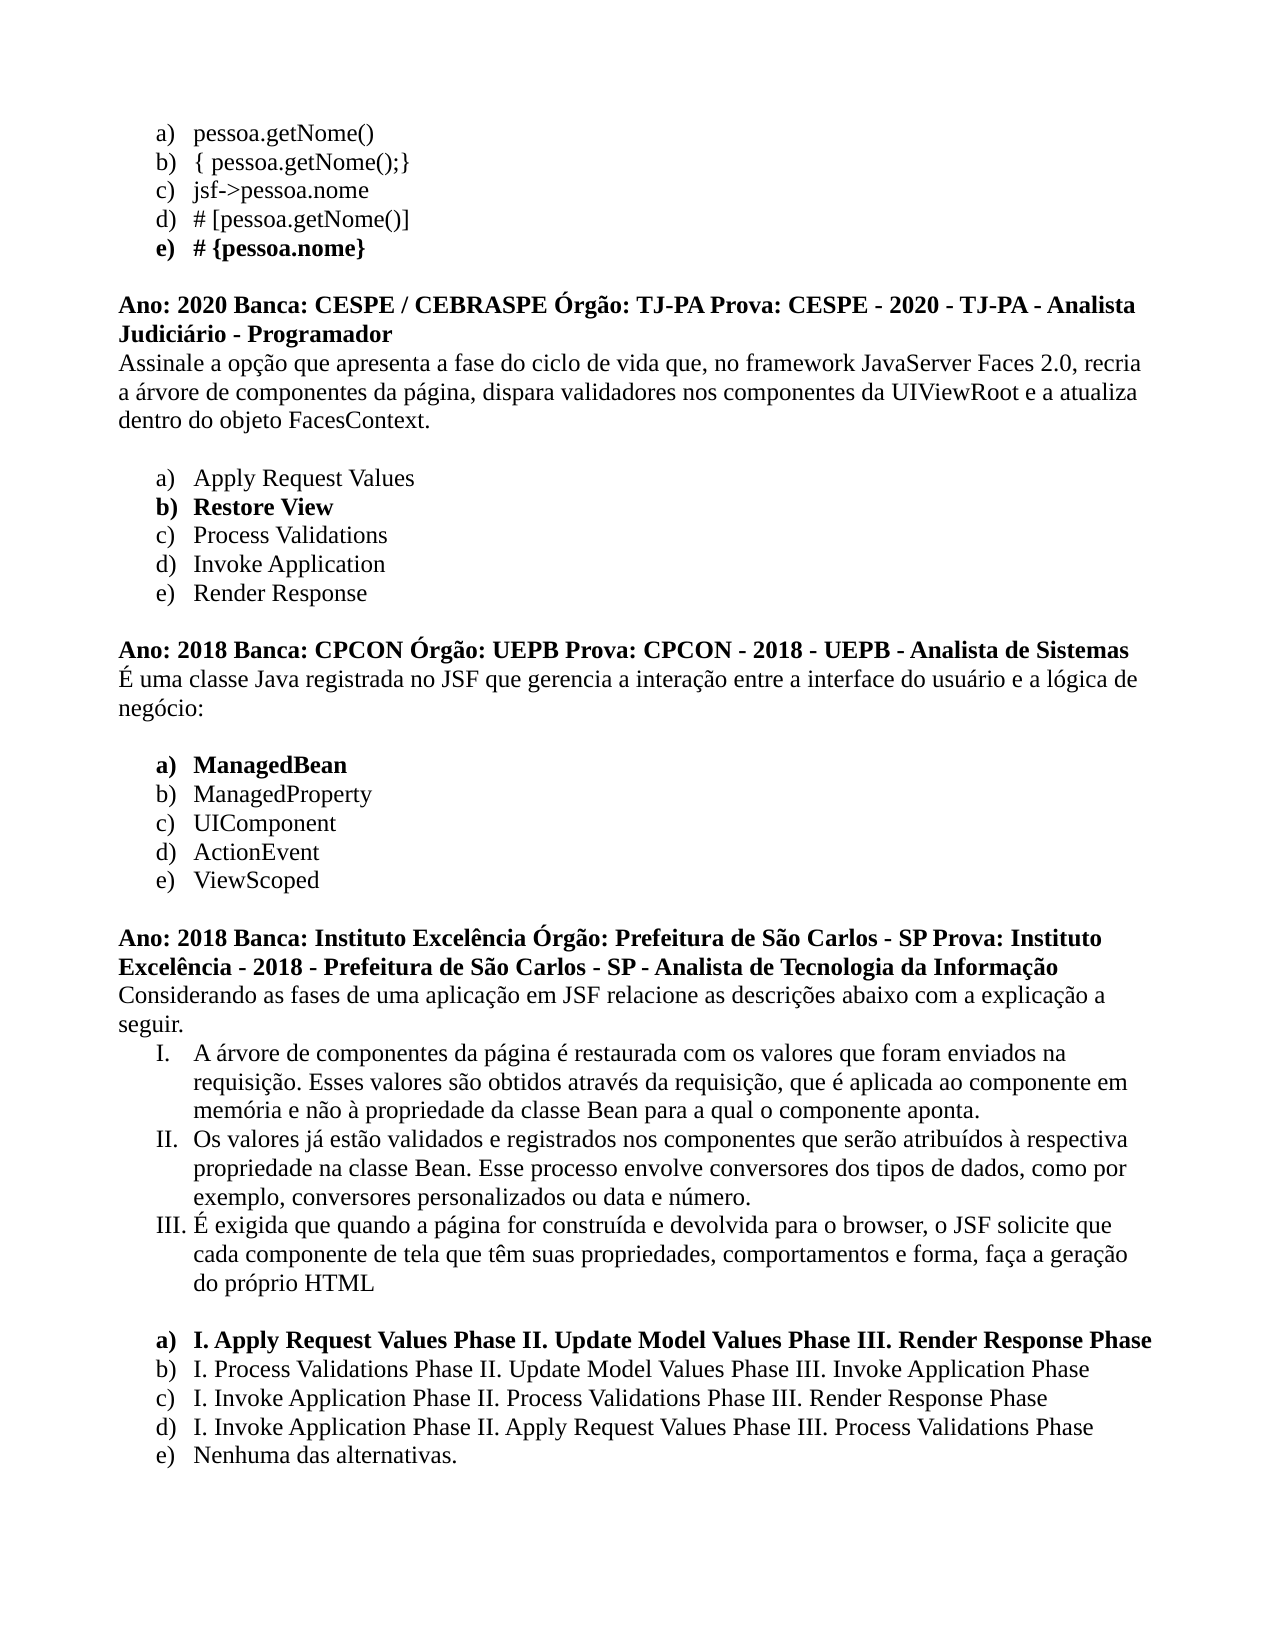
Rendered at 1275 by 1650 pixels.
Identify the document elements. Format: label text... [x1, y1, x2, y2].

text É uma classe Java registrada no JSF que gerencia a interação entre a interface do usuário e a lógica de negócio: [118, 664, 1157, 722]
list Nenhuma das alternativas. [156, 1441, 1157, 1469]
list ManagedBean [156, 751, 1157, 779]
list ViewScoped [156, 866, 1157, 894]
text Ano: 2020 Banca: CESPE / CEBRASPE Órgão: TJ-PA Prova: CESPE - 2020 - TJ-PA - Analista Judiciário - Programador [118, 291, 1157, 348]
list Restore View [156, 492, 1157, 521]
list Render Response [156, 578, 1157, 607]
text Assinale a opção que apresenta a fase do ciclo de vida que, no framework JavaServer Faces 2.0, recria a árvore de componentes da página, dispara validadores nos componentes da UIViewRoot e a atualiza dentro do objeto FacesContext. [118, 348, 1157, 434]
list I. Process Validations Phase II. Update Model Values Phase III. Invoke Application Phase [156, 1354, 1157, 1383]
list Os valores já estão validados e registrados nos componentes que serão atribuídos à respectiva propriedade na classe Bean. Esse processo envolve conversores dos tipos de dados, como por exemplo, conversores personalizados ou data e número. [156, 1124, 1157, 1211]
text Ano: 2018 Banca: CPCON Órgão: UEPB Prova: CPCON - 2018 - UEPB - Analista de Sistemas [118, 636, 1157, 664]
list pessoa.getNome() [156, 118, 1157, 147]
text Ano: 2018 Banca: Instituto Excelência Órgão: Prefeitura de São Carlos - SP Prova: Instituto Excelência - 2018 - Prefeitura de São Carlos - SP - Analista de Tecnologia da Informação [118, 923, 1157, 981]
list Invoke Application [156, 549, 1157, 578]
list # {pessoa.nome} [156, 233, 1157, 262]
list I. Apply Request Values Phase II. Update Model Values Phase III. Render Response Phase [156, 1326, 1157, 1354]
list É exigida que quando a página for construída e devolvida para o browser, o JSF solicite que cada componente de tela que têm suas propriedades, comportamentos e forma, faça a geração do próprio HTML [156, 1211, 1157, 1297]
list A árvore de componentes da página é restaurada com os valores que foram enviados na requisição. Esses valores são obtidos através da requisição, que é aplicada ao componente em memória e não à propriedade da classe Bean para a qual o componente aponta. [156, 1038, 1157, 1124]
list I. Invoke Application Phase II. Apply Request Values Phase III. Process Validations Phase [156, 1412, 1157, 1441]
list UIComponent [156, 808, 1157, 837]
list Apply Request Values [156, 463, 1157, 492]
list ManagedProperty [156, 779, 1157, 808]
list I. Invoke Application Phase II. Process Validations Phase III. Render Response Phase [156, 1383, 1157, 1412]
list { pessoa.getNome();} [156, 147, 1157, 176]
text Considerando as fases de uma aplicação em JSF relacione as descrições abaixo com a explicação a seguir. [118, 981, 1157, 1038]
list jsf->pessoa.nome [156, 176, 1157, 204]
list ActionEvent [156, 837, 1157, 866]
list # [pessoa.getNome()] [156, 204, 1157, 233]
list Process Validations [156, 521, 1157, 549]
